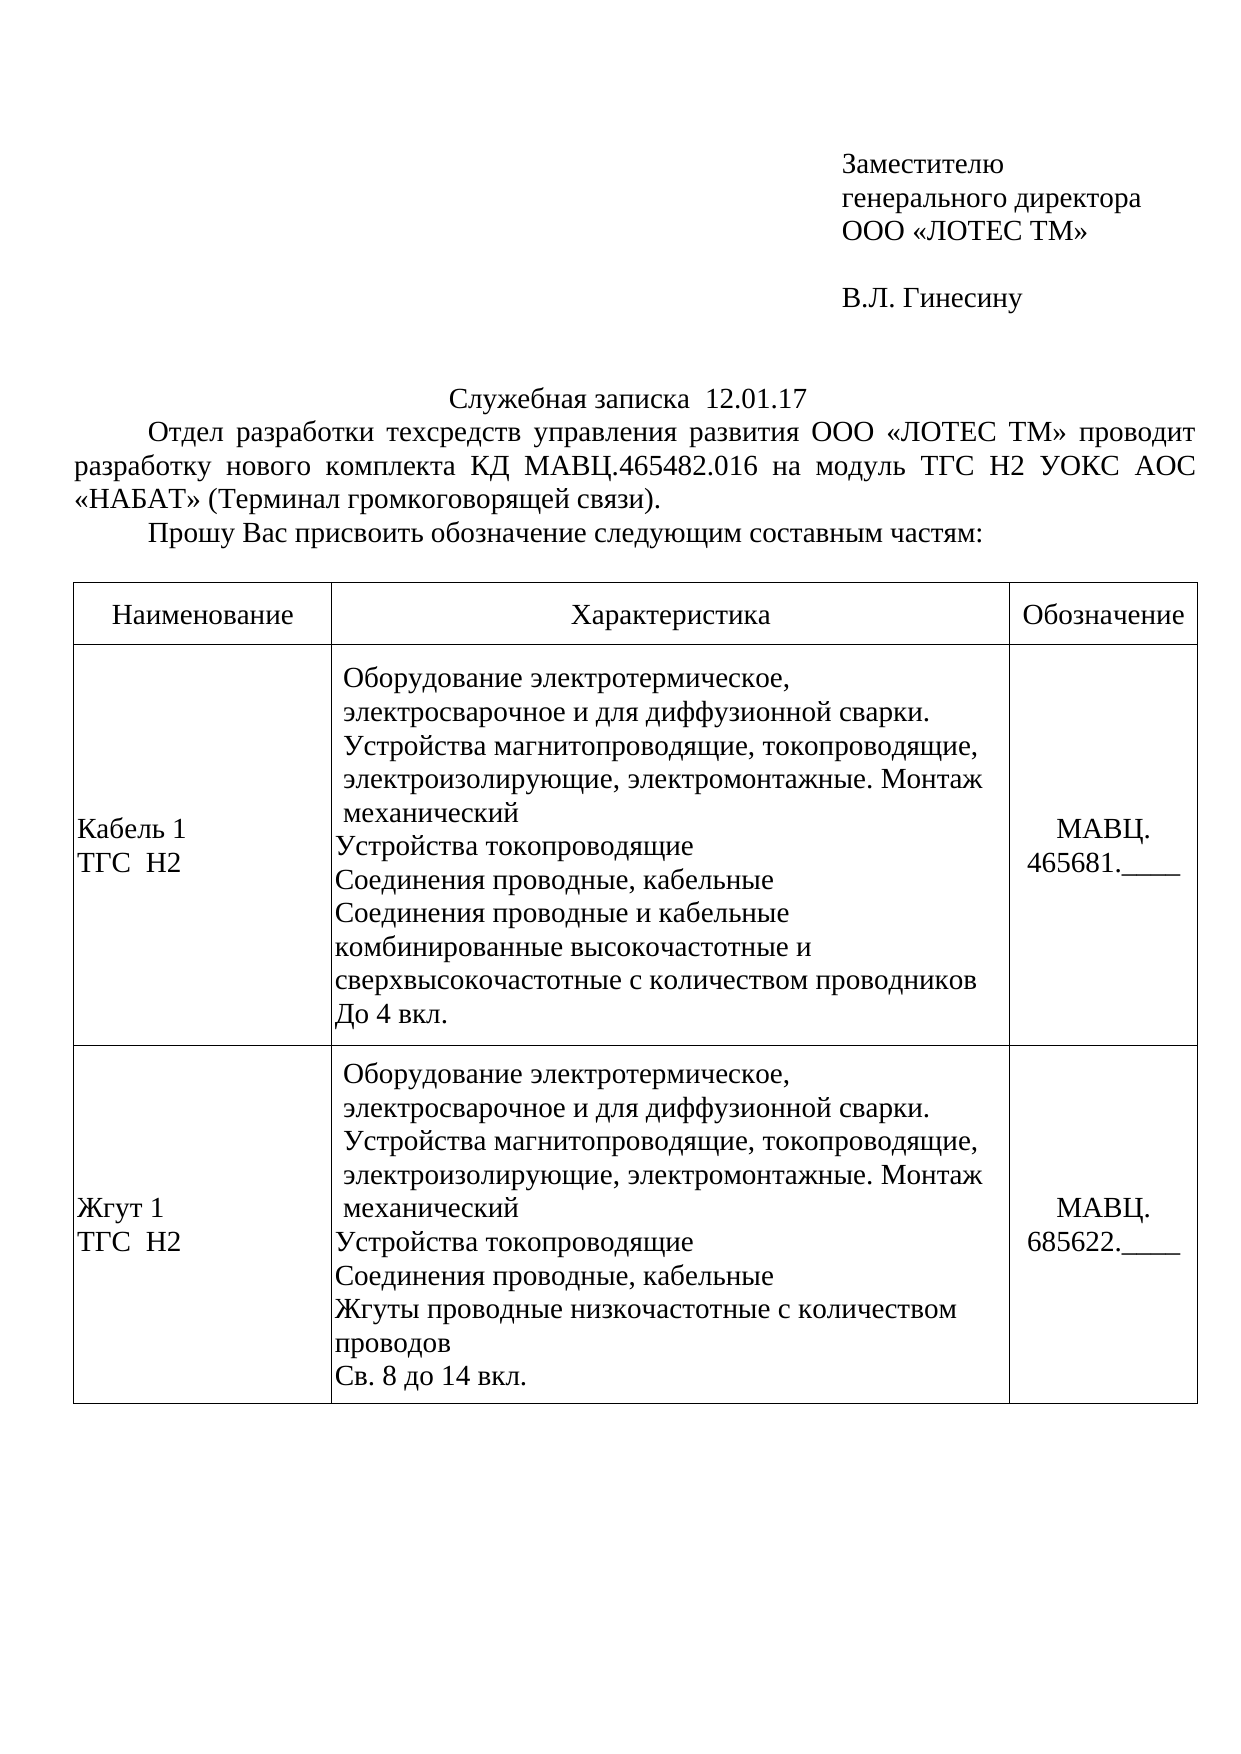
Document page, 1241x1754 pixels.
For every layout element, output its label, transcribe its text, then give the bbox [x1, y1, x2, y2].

text генерального директора [723, 180, 1196, 213]
table_cell МАВЦ. 685622.____ [1010, 1046, 1197, 1402]
text Служебная записка 12.01.17 [74, 381, 1196, 414]
table_header Наименование [74, 583, 331, 644]
text В.Л. Гинесину [723, 280, 1196, 314]
table_cell Жгут 1 ТГС Н2 [74, 1046, 331, 1402]
table_header Характеристика [332, 583, 1009, 644]
table_cell Оборудование электротермическое, электросварочное и для диффузионной сварки. Устройства магнитопроводящие, токопроводящие, электроизолирующие, электромонтажные. Монтаж механический Устройства токопроводящие Соединения проводные, кабельные Жгуты проводные низкочастотные с количеством проводов Св. 8 до 14 вкл. [332, 1046, 1009, 1402]
table_cell МАВЦ. 465681.____ [1010, 645, 1197, 1045]
table_cell Кабель 1 ТГС Н2 [74, 645, 331, 1045]
text ООО «ЛОТЕС ТМ» [723, 213, 1196, 247]
text Отдел разработки техсредств управления развития ООО «ЛОТЕС ТМ» проводит разработку нового комплекта КД МАВЦ.465482.016 на модуль ТГС Н2 УОКС АОС «НАБАТ» (Терминал громкоговорящей связи). [74, 414, 1196, 515]
text Прошу Вас присвоить обозначение следующим составным частям: [74, 515, 1196, 549]
table_cell Оборудование электротермическое, электросварочное и для диффузионной сварки. Устройства магнитопроводящие, токопроводящие, электроизолирующие, электромонтажные. Монтаж механический Устройства токопроводящие Соединения проводные, кабельные Соединения проводные и кабельные комбинированные высокочастотные и сверхвысокочастотные с количеством проводников До 4 вкл. [332, 645, 1009, 1045]
table_header Обозначение [1010, 583, 1197, 644]
text Заместителю [723, 146, 1196, 180]
